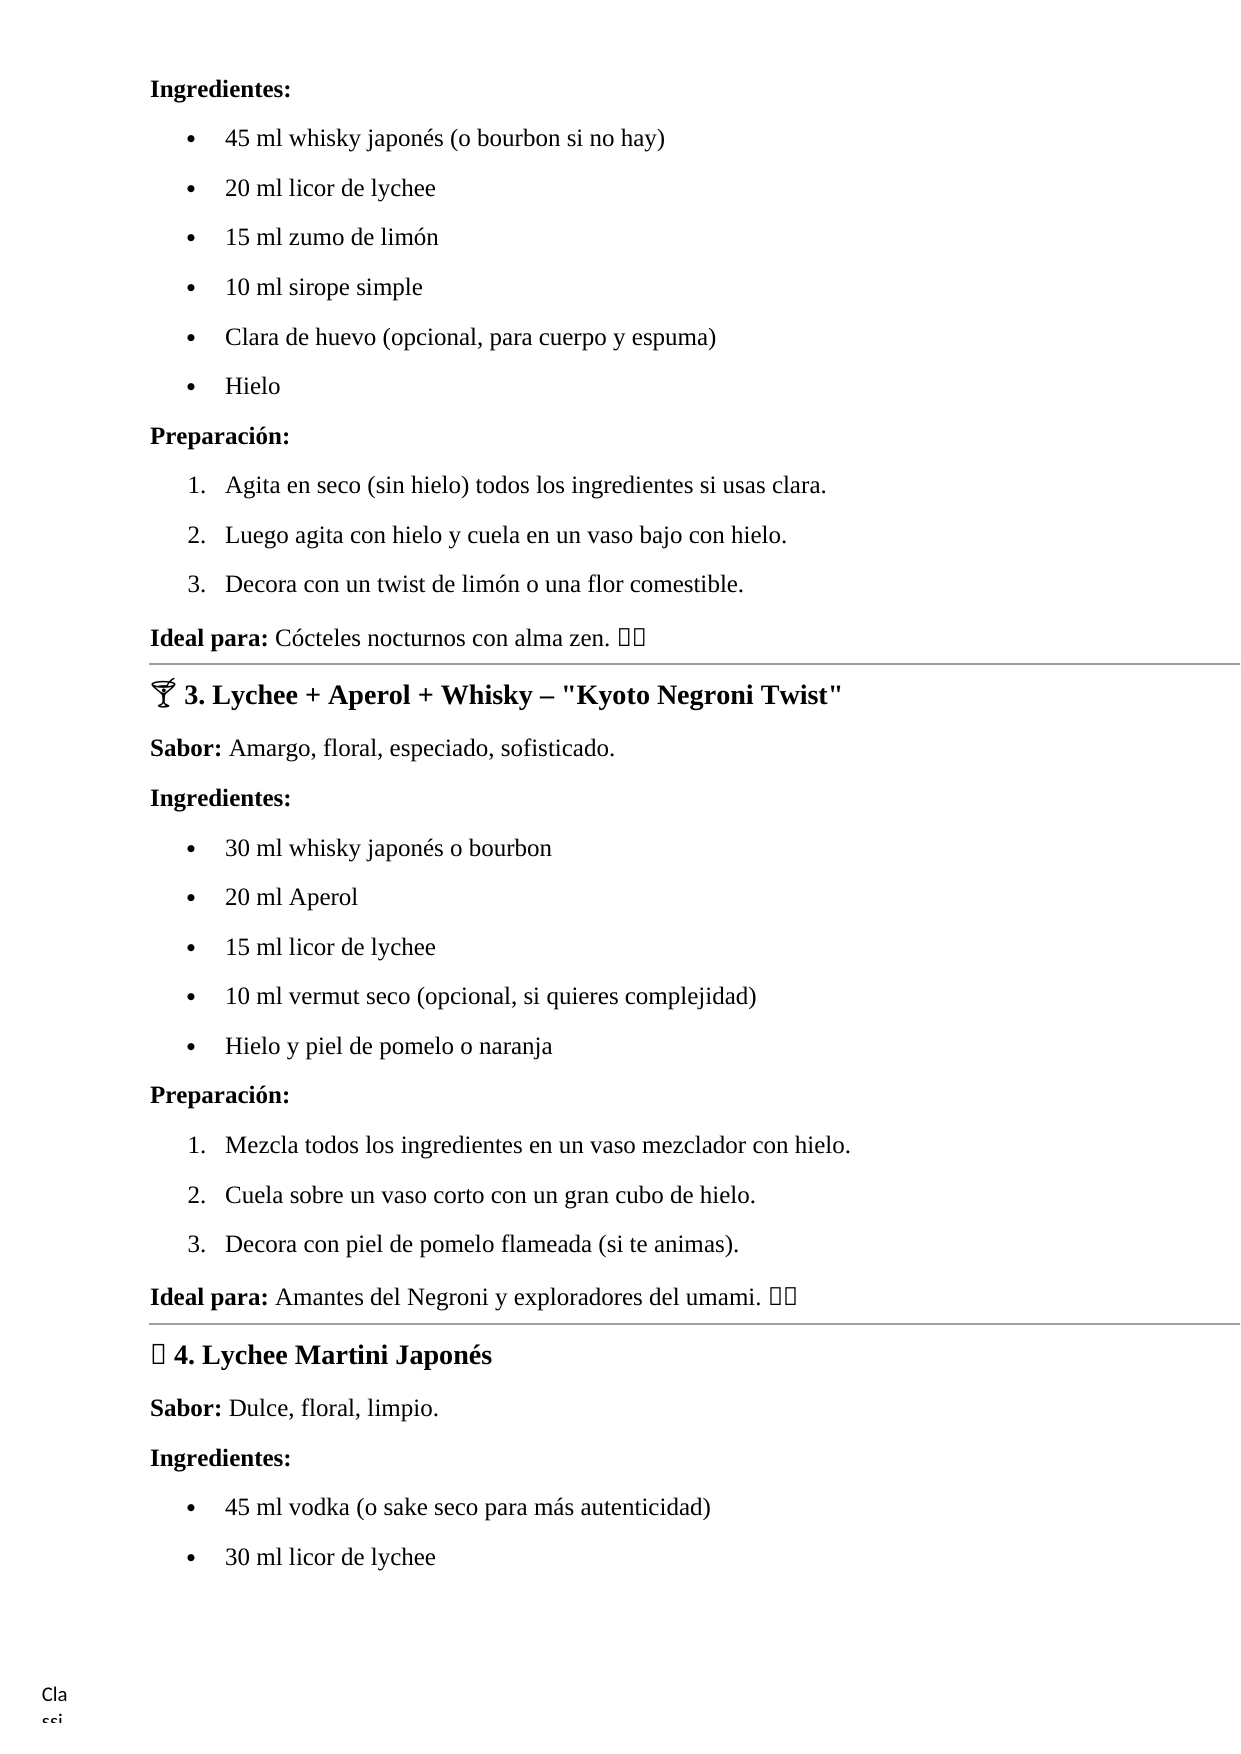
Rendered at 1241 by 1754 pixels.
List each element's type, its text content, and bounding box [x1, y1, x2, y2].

list 30 ml whisky japonés o bourbon [187, 833, 1090, 861]
list 45 ml vodka (o sake seco para más autenticidad) [187, 1492, 1090, 1521]
list 30 ml licor de lychee [187, 1542, 1090, 1571]
list 10 ml vermut seco (opcional, si quieres complejidad) [187, 981, 1090, 1010]
list Clara de huevo (opcional, para cuerpo y espuma) [187, 322, 1090, 350]
list Hielo [187, 371, 1090, 400]
list Agita en seco (sin hielo) todos los ingredientes si usas clara. [187, 470, 1090, 499]
text Ingredientes: [150, 783, 1090, 812]
list Luego agita con hielo y cuela en un vaso bajo con hielo. [187, 520, 1090, 549]
subtitle 🌸 4. Lychee Martini Japonés [150, 1334, 1090, 1372]
list Mezcla todos los ingredientes en un vaso mezclador con hielo. [187, 1130, 1090, 1159]
text Sabor: Dulce, floral, limpio. [150, 1393, 1090, 1422]
list 10 ml sirope simple [187, 272, 1090, 301]
text Ideal para: Cócteles nocturnos con alma zen. 🌙🍋 [150, 619, 1090, 653]
list Hielo y piel de pomelo o naranja [187, 1031, 1090, 1060]
list 15 ml licor de lychee [187, 932, 1090, 961]
list 45 ml whisky japonés (o bourbon si no hay) [187, 123, 1090, 152]
list Cuela sobre un vaso corto con un gran cubo de hielo. [187, 1180, 1090, 1208]
text Ingredientes: [150, 1443, 1090, 1472]
list 15 ml zumo de limón [187, 222, 1090, 251]
list Decora con un twist de limón o una flor comestible. [187, 569, 1090, 598]
text Preparación: [150, 1081, 1090, 1109]
text Ideal para: Amantes del Negroni y exploradores del umami. 🍊🧊 [150, 1279, 1090, 1313]
list Decora con piel de pomelo flameada (si te animas). [187, 1229, 1090, 1258]
text Preparación: [150, 421, 1090, 449]
subtitle 🍸 3. Lychee + Aperol + Whisky – "Kyoto Negroni Twist" [150, 674, 1090, 713]
list 20 ml licor de lychee [187, 173, 1090, 202]
text Ingredientes: [150, 74, 1090, 102]
text Sabor: Amargo, floral, especiado, sofisticado. [150, 733, 1090, 762]
list 20 ml Aperol [187, 882, 1090, 911]
